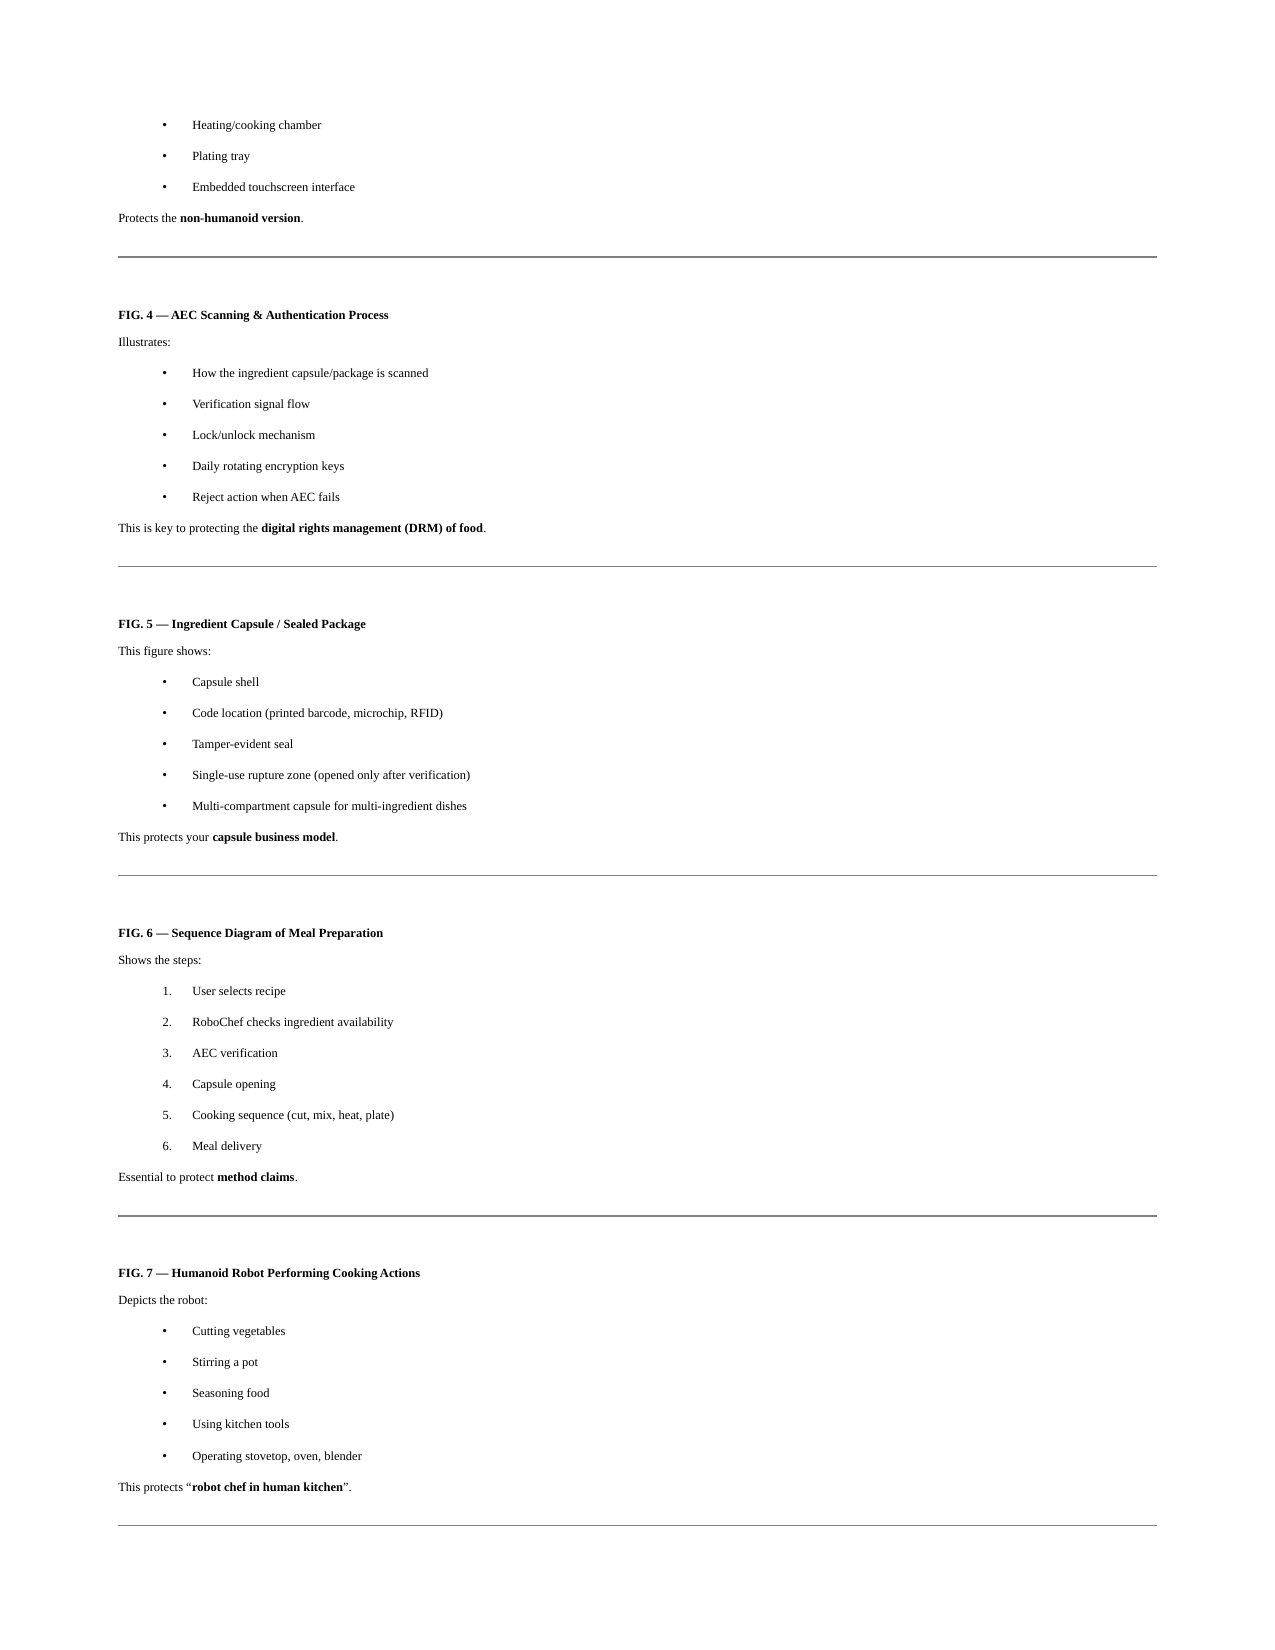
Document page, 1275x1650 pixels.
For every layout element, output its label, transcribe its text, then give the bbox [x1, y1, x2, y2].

list Heating/cooking chamber [162, 118, 1157, 132]
text This protects “robot chef in human kitchen”. [118, 1479, 1157, 1494]
list Single-use rupture zone (opened only after verification) [162, 768, 1157, 782]
text This is key to protecting the digital rights management (DRM) of food. [118, 521, 1157, 535]
list How the ingredient capsule/package is scanned [162, 365, 1157, 380]
list Cutting vegetables [162, 1324, 1157, 1338]
text This figure shows: [118, 643, 1157, 658]
list Capsule shell [162, 674, 1157, 689]
list Verification signal flow [162, 396, 1157, 411]
list Using kitchen tools [162, 1417, 1157, 1432]
list Cooking sequence (cut, mix, heat, plate) [162, 1108, 1157, 1122]
list Meal delivery [162, 1139, 1157, 1153]
text Essential to protect method claims. [118, 1170, 1157, 1184]
subtitle FIG. 6 — Sequence Diagram of Meal Preparation [118, 926, 1157, 940]
text Depicts the robot: [118, 1293, 1157, 1307]
text Illustrates: [118, 334, 1157, 349]
text This protects your capsule business model. [118, 830, 1157, 844]
text Shows the steps: [118, 953, 1157, 967]
list Seasoning food [162, 1386, 1157, 1401]
list AEC verification [162, 1046, 1157, 1060]
list Plating tray [162, 149, 1157, 163]
list Stirring a pot [162, 1355, 1157, 1369]
subtitle FIG. 5 — Ingredient Capsule / Sealed Package [118, 617, 1157, 631]
list Lock/unlock mechanism [162, 427, 1157, 442]
list Tamper-evident seal [162, 737, 1157, 751]
list User selects recipe [162, 984, 1157, 998]
list Multi-compartment capsule for multi-ingredient dishes [162, 799, 1157, 813]
list RoboChef checks ingredient availability [162, 1015, 1157, 1029]
subtitle FIG. 4 — AEC Scanning & Authentication Process [118, 307, 1157, 322]
subtitle FIG. 7 — Humanoid Robot Performing Cooking Actions [118, 1266, 1157, 1281]
list Code location (printed barcode, microchip, RFID) [162, 706, 1157, 720]
list Operating stovetop, oven, blender [162, 1448, 1157, 1463]
list Reject action when AEC fails [162, 489, 1157, 504]
list Capsule opening [162, 1077, 1157, 1091]
list Daily rotating encryption keys [162, 458, 1157, 473]
list Embedded touchscreen interface [162, 180, 1157, 194]
text Protects the non-humanoid version. [118, 211, 1157, 226]
